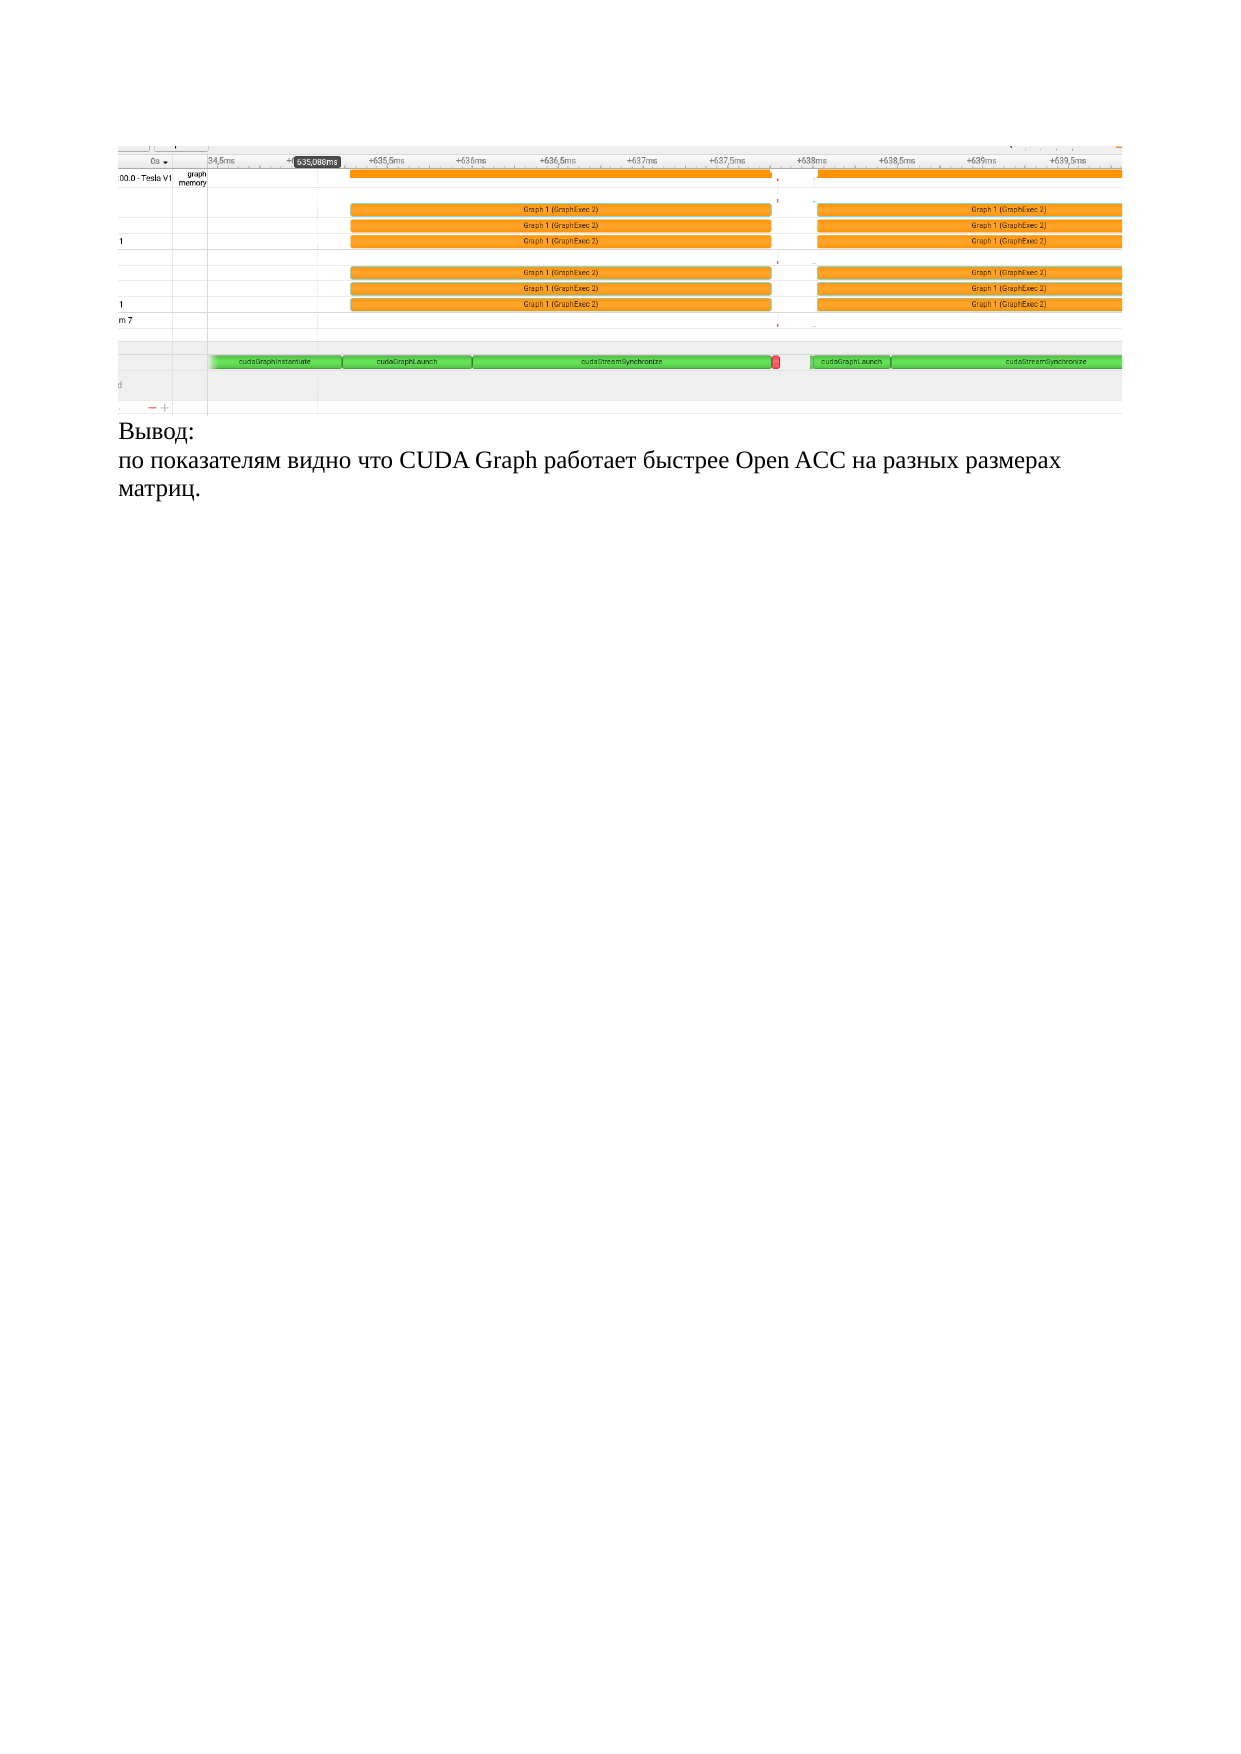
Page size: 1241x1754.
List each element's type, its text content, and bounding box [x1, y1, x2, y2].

picture [118, 146, 1123, 416]
text по показателям видно что CUDA Graph работает быстрее Open ACC на разных размерах матриц. [118, 445, 1122, 502]
text Вывод: [118, 416, 1122, 445]
